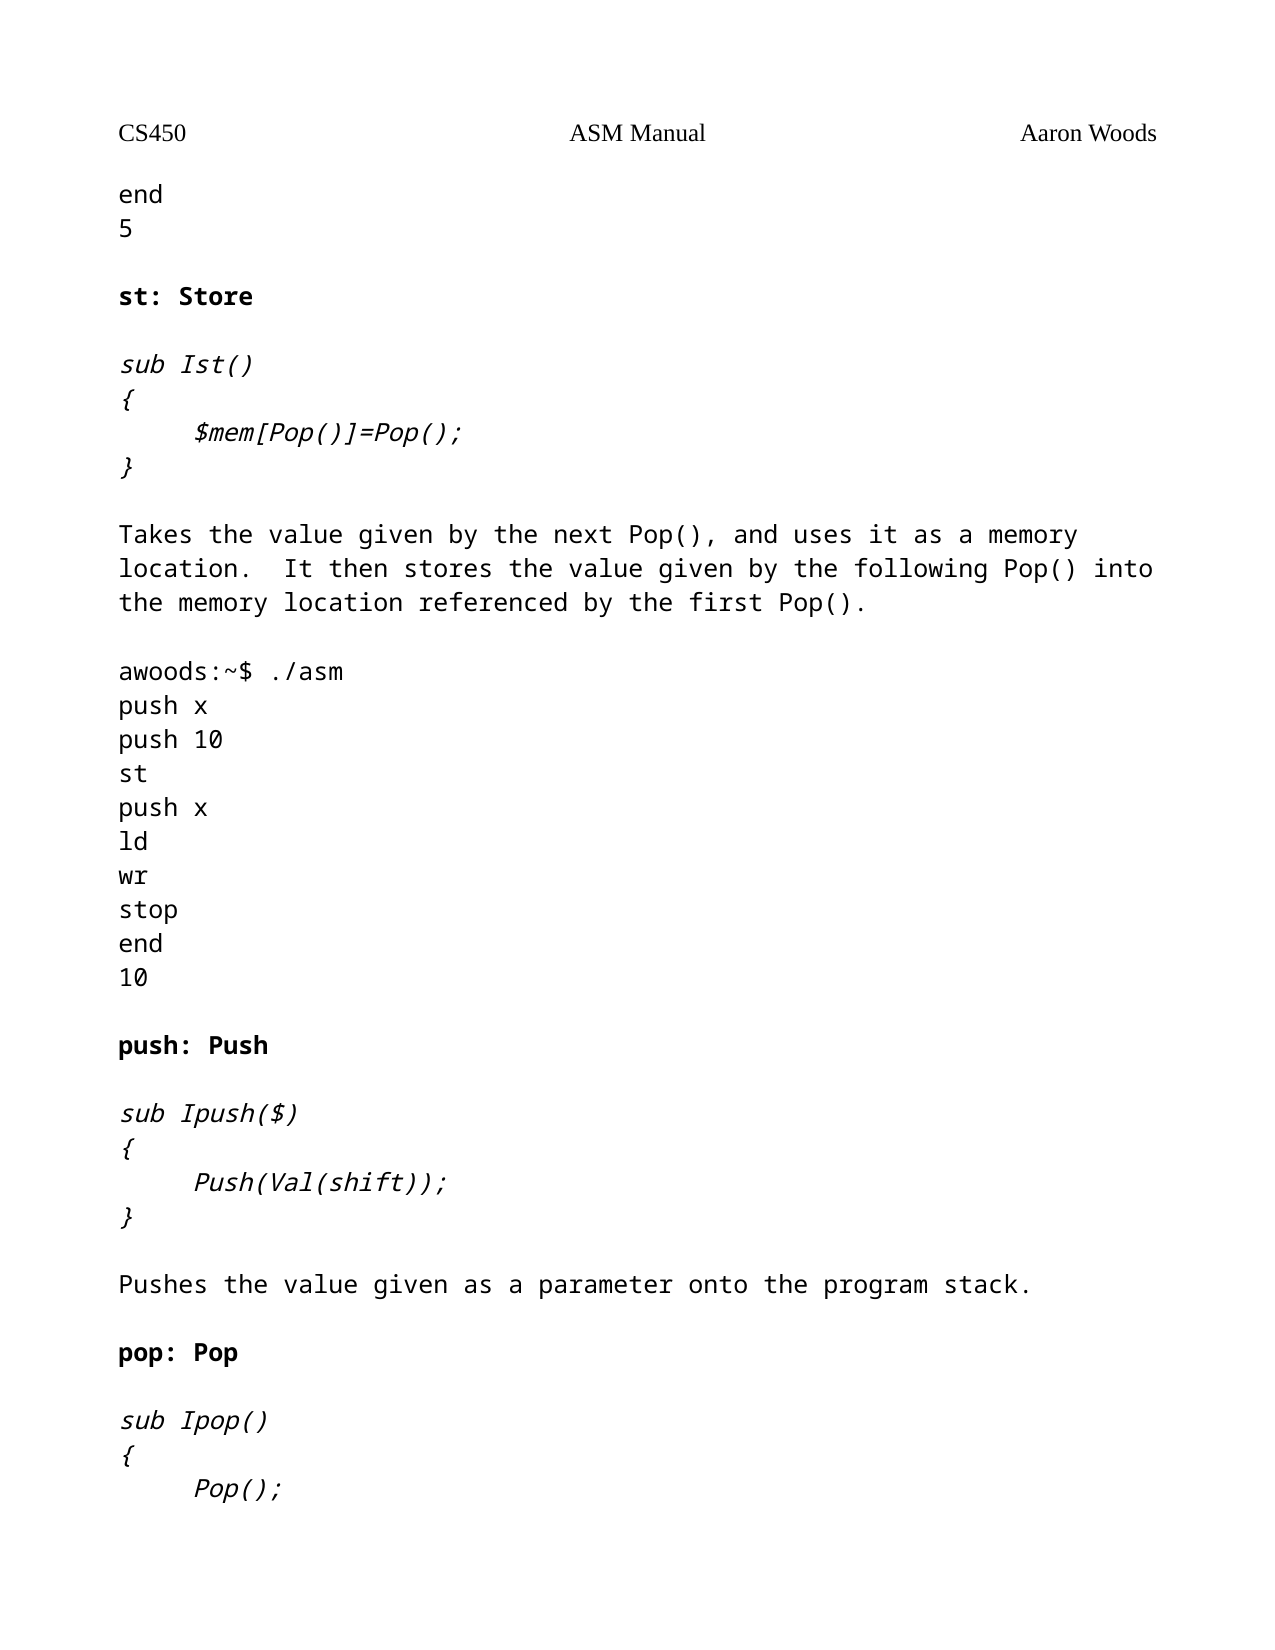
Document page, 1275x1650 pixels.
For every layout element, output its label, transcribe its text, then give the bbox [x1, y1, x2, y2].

text sub Ist() [118, 347, 1157, 381]
text stop [118, 892, 1157, 926]
text sub Ipop() [118, 1403, 1157, 1437]
text Push(Val(shift)); [118, 1164, 1157, 1198]
text } [118, 1198, 1157, 1232]
text st [118, 755, 1157, 789]
text wr [118, 858, 1157, 892]
text { [118, 1130, 1157, 1164]
text push x [118, 789, 1157, 823]
text push x [118, 687, 1157, 721]
text push: Push [118, 1028, 1157, 1062]
text ld [118, 823, 1157, 858]
text pop: Pop [118, 1334, 1157, 1368]
text 5 [118, 210, 1157, 244]
text Takes the value given by the next Pop(), and uses it as a memory [118, 517, 1157, 551]
text { [118, 381, 1157, 415]
text end [118, 926, 1157, 960]
text $mem[Pop()]=Pop(); [118, 415, 1157, 449]
text } [118, 449, 1157, 483]
text Pushes the value given as a parameter onto the program stack. [118, 1266, 1157, 1300]
text Pop(); [118, 1471, 1157, 1505]
text 10 [118, 960, 1157, 994]
text push 10 [118, 721, 1157, 755]
text { [118, 1437, 1157, 1471]
text location. It then stores the value given by the following Pop() into the memory location referenced by the first Pop(). [118, 551, 1157, 619]
text sub Ipush($) [118, 1096, 1157, 1130]
text st: Store [118, 278, 1157, 313]
text end [118, 176, 1157, 210]
text awoods:~$ ./asm [118, 653, 1157, 687]
